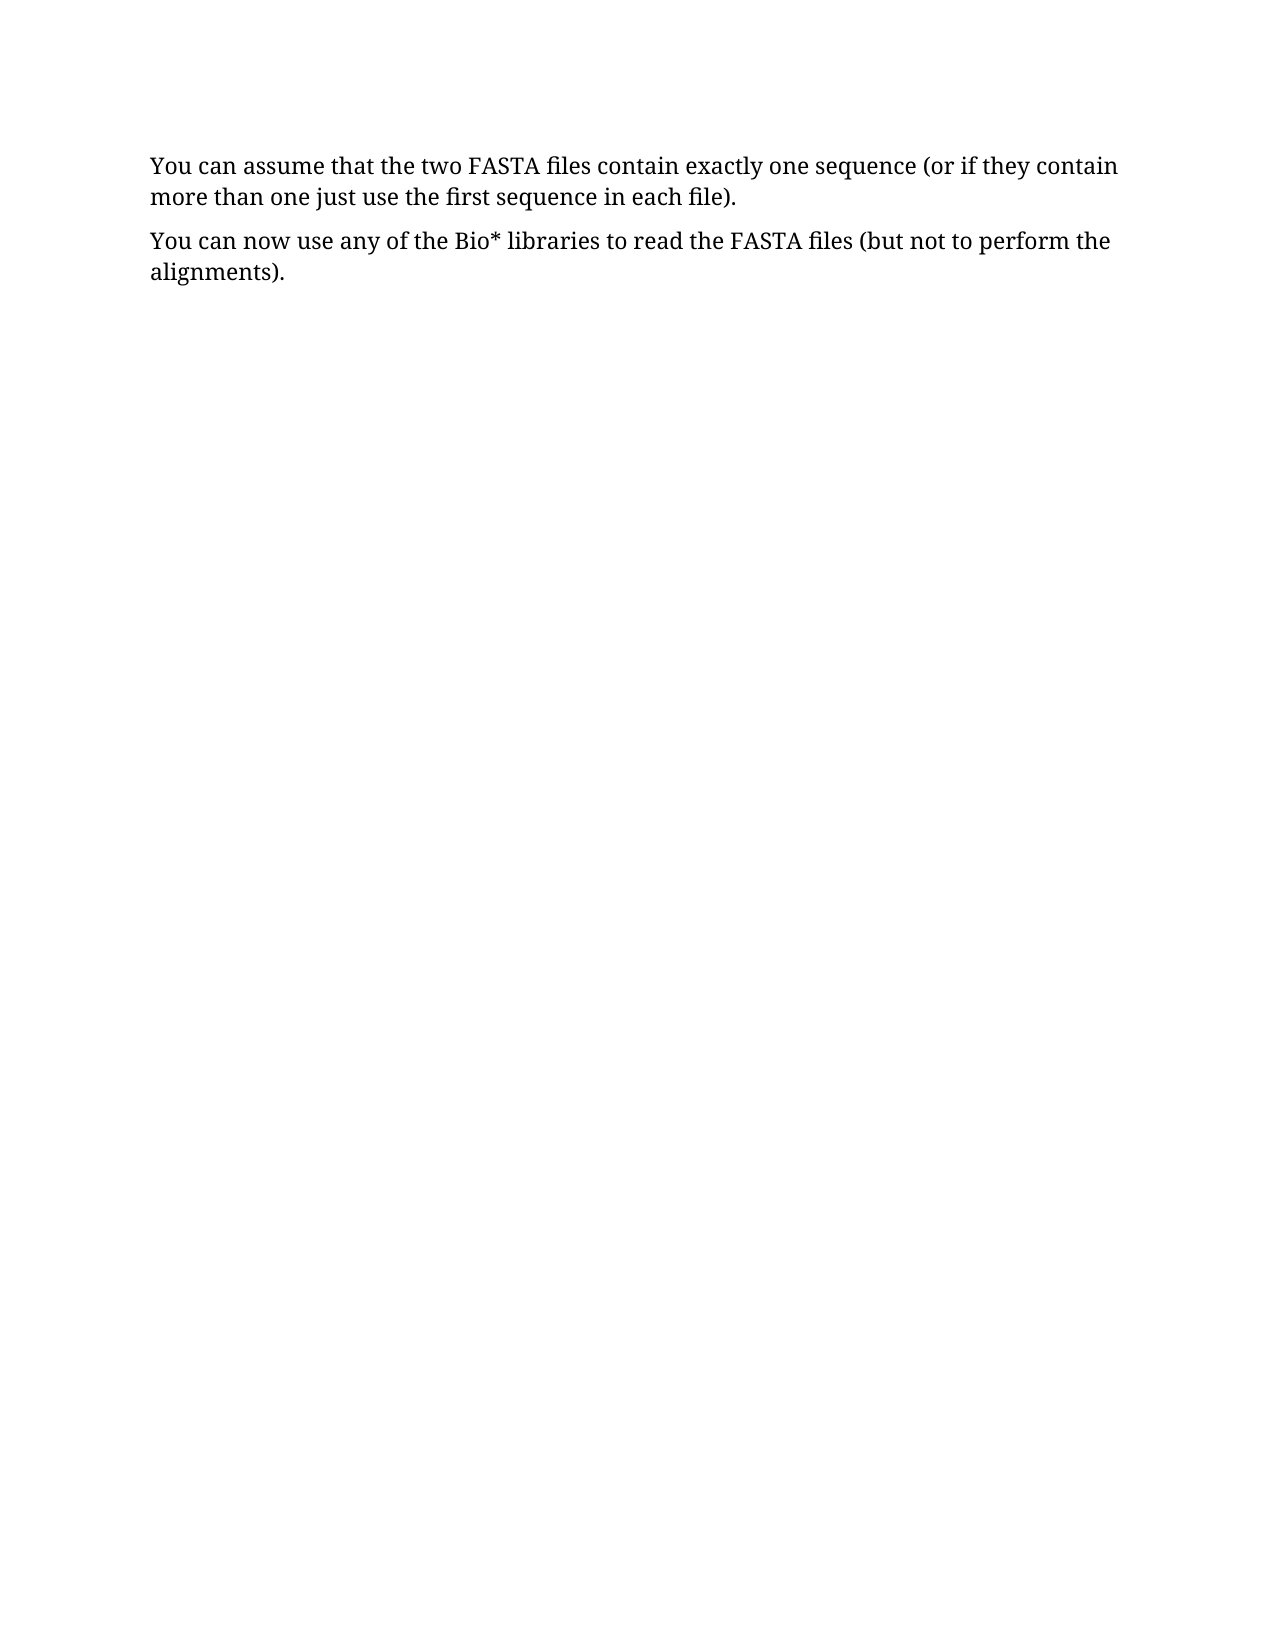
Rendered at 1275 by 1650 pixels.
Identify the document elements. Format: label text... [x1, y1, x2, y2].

text You can now use any of the Bio* libraries to read the FASTA files (but not to perform the alignments). [150, 225, 1125, 287]
text You can assume that the two FASTA files contain exactly one sequence (or if they contain more than one just use the first sequence in each file). [150, 150, 1125, 212]
